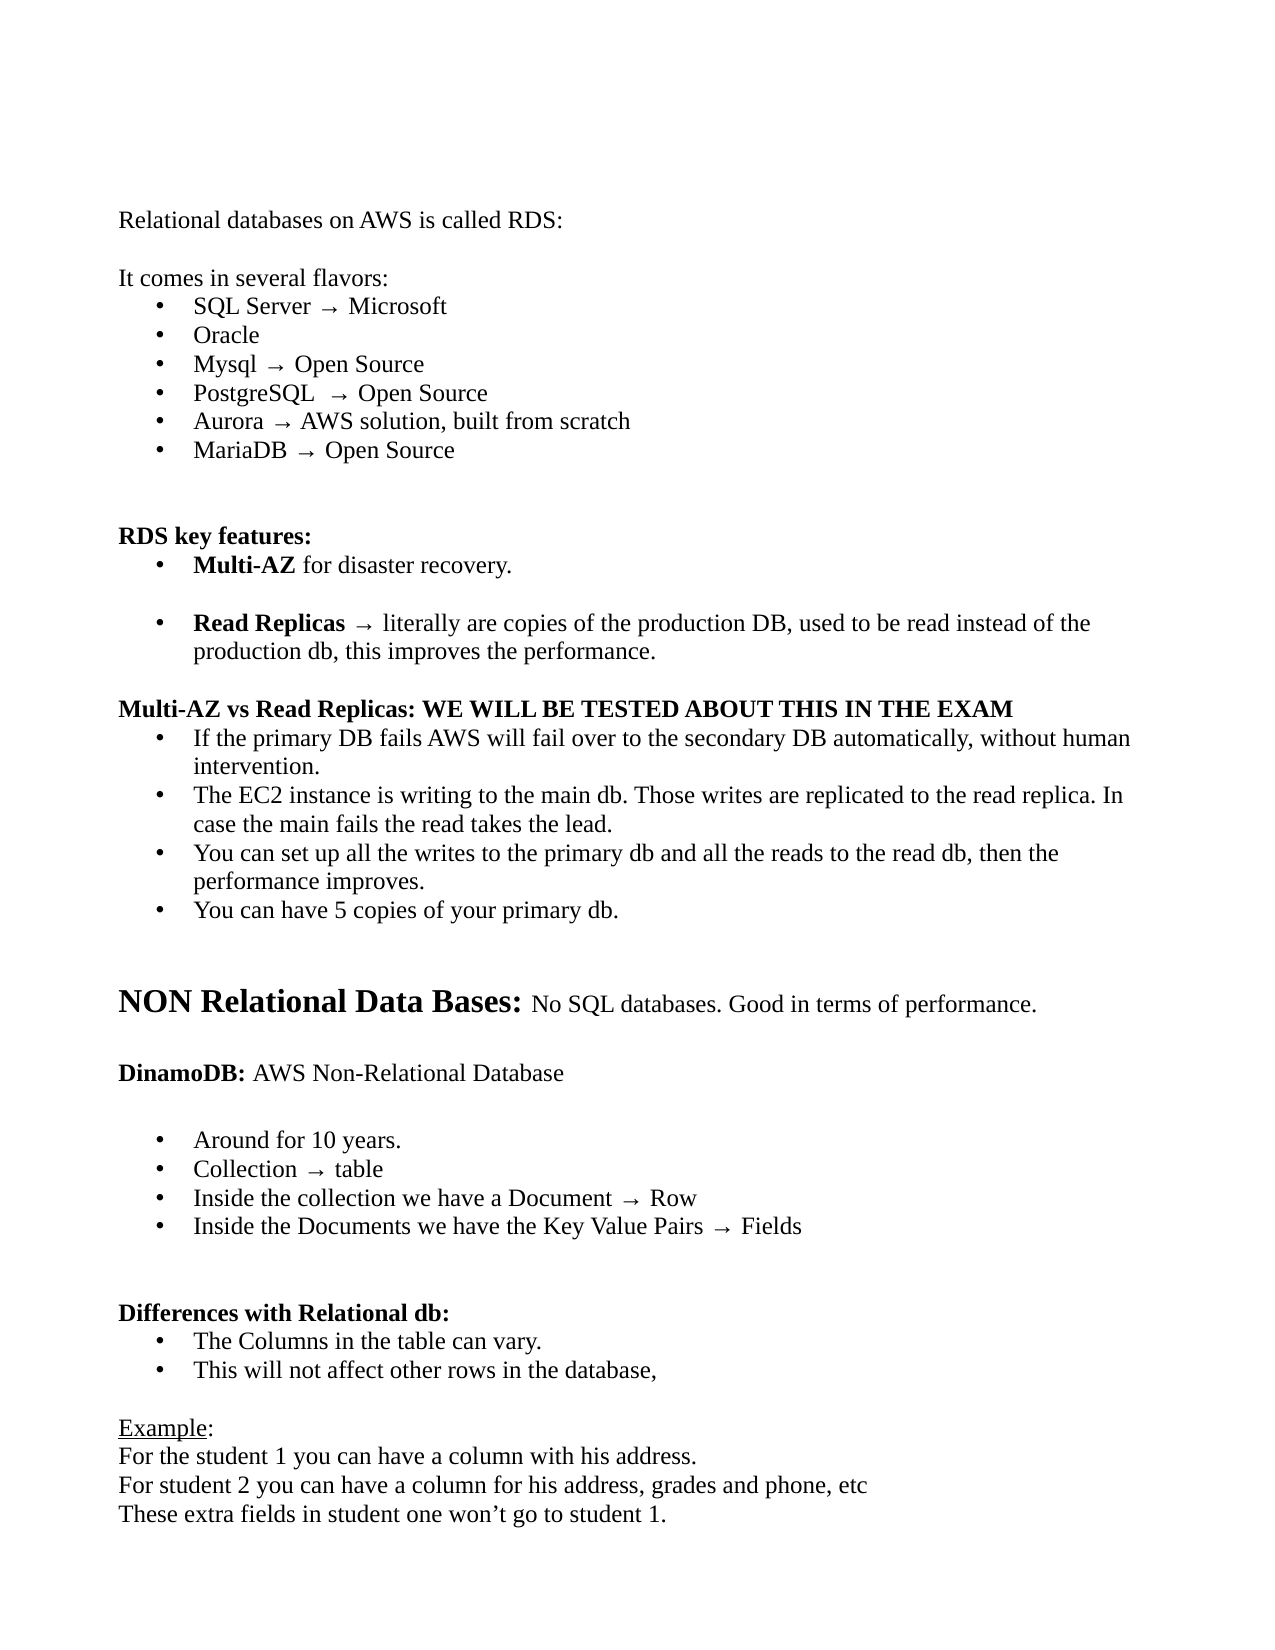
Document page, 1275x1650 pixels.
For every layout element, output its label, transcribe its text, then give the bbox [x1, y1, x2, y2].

text Multi-AZ vs Read Replicas: WE WILL BE TESTED ABOUT THIS IN THE EXAM [118, 694, 1157, 723]
list Collection → table [156, 1154, 1157, 1183]
text Example: [118, 1413, 1157, 1441]
text Relational databases on AWS is called RDS: [118, 205, 1157, 234]
list Multi-AZ for disaster recovery. [156, 550, 1157, 579]
text RDS key features: [118, 521, 1157, 550]
text For student 2 you can have a column for his address, grades and phone, etc [118, 1470, 1157, 1499]
text NON Relational Data Bases: No SQL databases. Good in terms of performance. [118, 981, 1157, 1020]
list SQL Server → Microsoft [156, 291, 1157, 320]
list Inside the Documents we have the Key Value Pairs → Fields [156, 1211, 1157, 1240]
list Aurora → AWS solution, built from scratch [156, 406, 1157, 435]
list MariaDB → Open Source [156, 435, 1157, 464]
list The Columns in the table can vary. [156, 1326, 1157, 1355]
list This will not affect other rows in the database, [156, 1355, 1157, 1384]
list The EC2 instance is writing to the main db. Those writes are replicated to the read replica. In case the main fails the read takes the lead. [156, 780, 1157, 838]
list Oracle [156, 320, 1157, 349]
text It comes in several flavors: [118, 263, 1157, 291]
list You can have 5 copies of your primary db. [156, 895, 1157, 924]
list You can set up all the writes to the primary db and all the reads to the read db, then the performance improves. [156, 838, 1157, 895]
text For the student 1 you can have a column with his address. [118, 1441, 1157, 1470]
list If the primary DB fails AWS will fail over to the secondary DB automatically, without human intervention. [156, 723, 1157, 780]
list PostgreSQL → Open Source [156, 378, 1157, 406]
list Around for 10 years. [156, 1125, 1157, 1154]
text DinamoDB: AWS Non-Relational Database [118, 1058, 1157, 1087]
list Mysql → Open Source [156, 349, 1157, 378]
list Inside the collection we have a Document → Row [156, 1183, 1157, 1211]
text Differences with Relational db: [118, 1298, 1157, 1326]
list Read Replicas → literally are copies of the production DB, used to be read instead of the production db, this improves the performance. [156, 608, 1157, 665]
text These extra fields in student one won’t go to student 1. [118, 1499, 1157, 1528]
